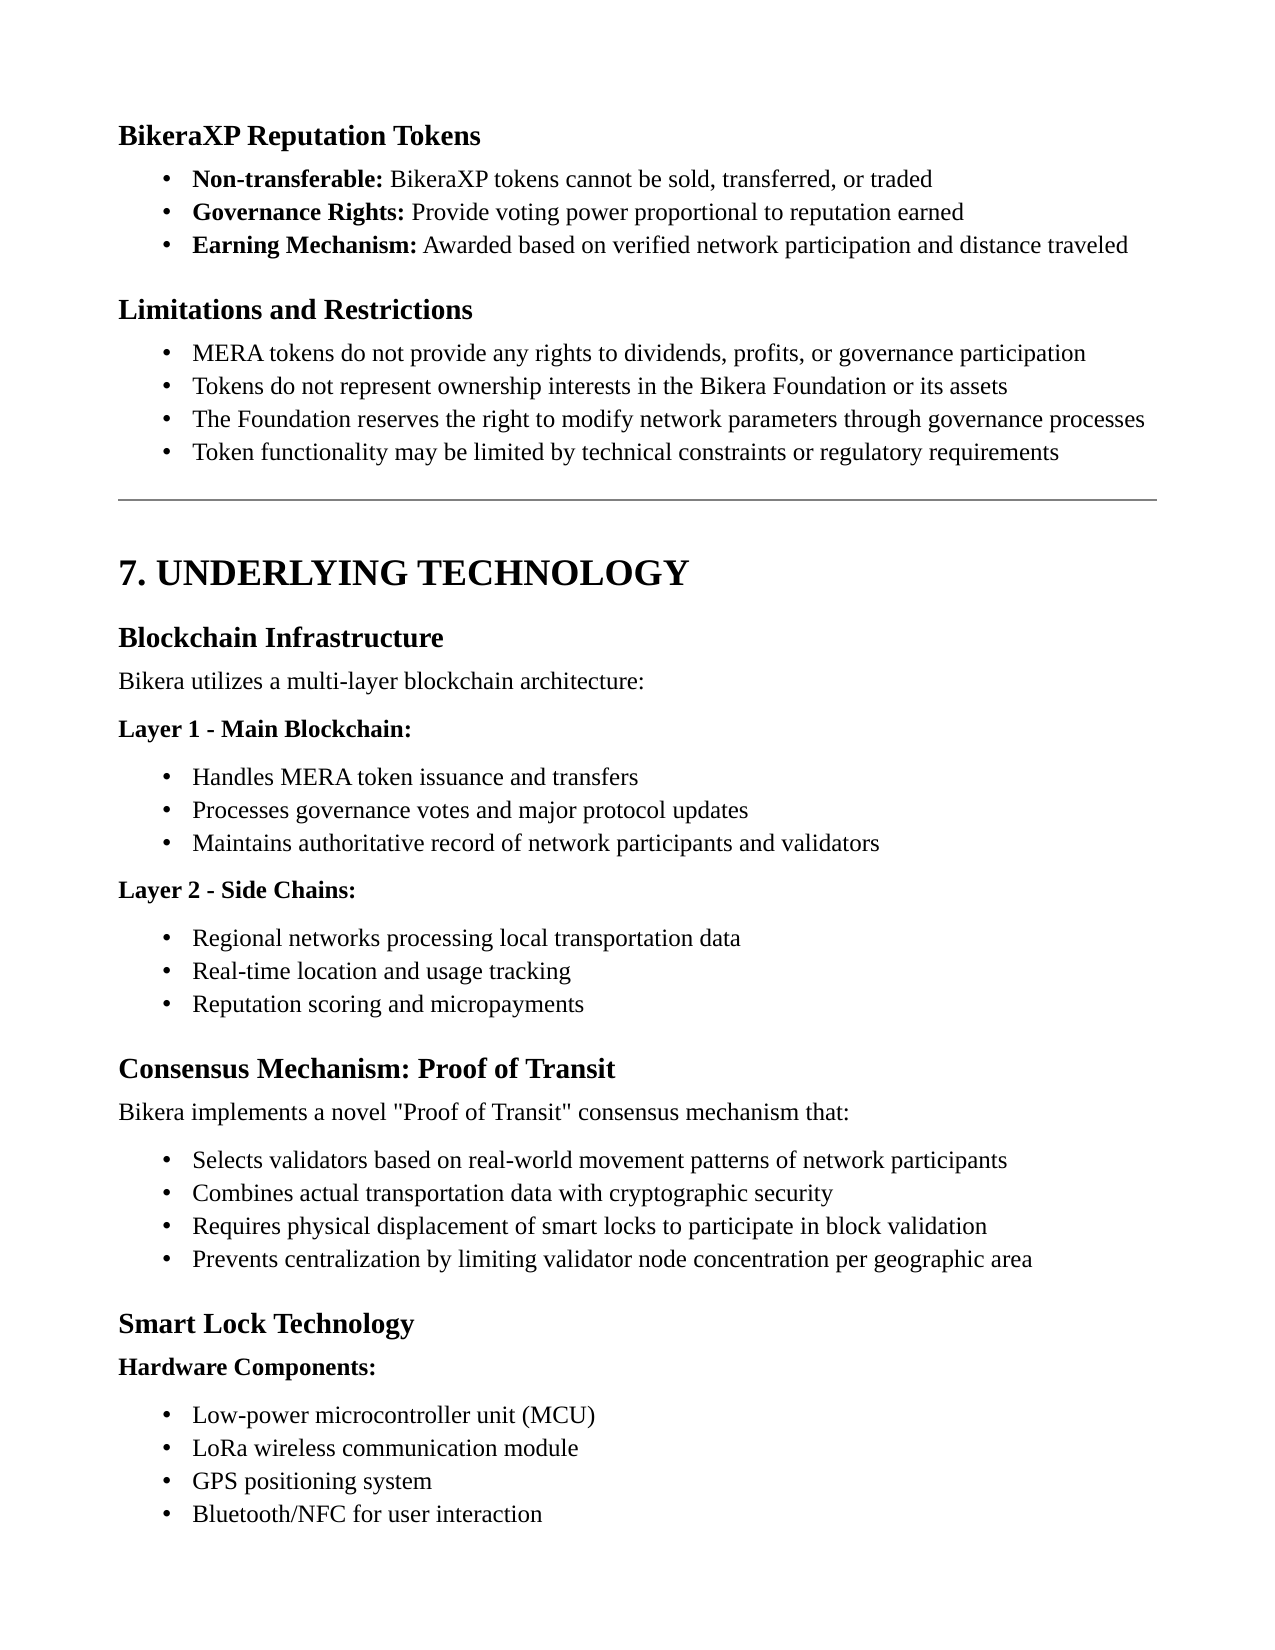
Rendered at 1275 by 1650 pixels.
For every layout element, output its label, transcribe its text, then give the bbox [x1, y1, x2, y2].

list Bluetooth/NFC for user interaction [162, 1499, 1157, 1527]
list Maintains authoritative record of network participants and validators [162, 828, 1157, 856]
text Bikera implements a novel "Proof of Transit" consensus mechanism that: [118, 1097, 1157, 1126]
list Handles MERA token issuance and transfers [162, 762, 1157, 790]
list Governance Rights: Provide voting power proportional to reputation earned [162, 197, 1157, 226]
list MERA tokens do not provide any rights to dividends, profits, or governance participation [162, 338, 1157, 367]
subtitle 7. UNDERLYING TECHNOLOGY [118, 550, 1157, 593]
list Regional networks processing local transportation data [162, 923, 1157, 952]
list Non-transferable: BikeraXP tokens cannot be sold, transferred, or traded [162, 164, 1157, 193]
subtitle Blockchain Infrastructure [118, 620, 1157, 654]
subtitle Limitations and Restrictions [118, 292, 1157, 326]
list Low-power microcontroller unit (MCU) [162, 1400, 1157, 1428]
list Earning Mechanism: Awarded based on verified network participation and distance traveled [162, 230, 1157, 259]
text Layer 1 - Main Blockchain: [118, 714, 1157, 743]
list Selects validators based on real-world movement patterns of network participants [162, 1145, 1157, 1173]
list Requires physical displacement of smart locks to participate in block validation [162, 1211, 1157, 1239]
list Token functionality may be limited by technical constraints or regulatory requirements [162, 437, 1157, 466]
list Prevents centralization by limiting validator node concentration per geographic area [162, 1244, 1157, 1273]
list Processes governance votes and major protocol updates [162, 795, 1157, 823]
subtitle Consensus Mechanism: Proof of Transit [118, 1051, 1157, 1085]
list The Foundation reserves the right to modify network parameters through governance processes [162, 404, 1157, 433]
text Hardware Components: [118, 1352, 1157, 1381]
list Tokens do not represent ownership interests in the Bikera Foundation or its assets [162, 371, 1157, 400]
list LoRa wireless communication module [162, 1433, 1157, 1461]
list Combines actual transportation data with cryptographic security [162, 1178, 1157, 1207]
list GPS positioning system [162, 1466, 1157, 1494]
text Bikera utilizes a multi-layer blockchain architecture: [118, 666, 1157, 695]
subtitle BikeraXP Reputation Tokens [118, 118, 1157, 152]
list Real-time location and usage tracking [162, 956, 1157, 985]
subtitle Smart Lock Technology [118, 1306, 1157, 1339]
text Layer 2 - Side Chains: [118, 875, 1157, 904]
list Reputation scoring and micropayments [162, 989, 1157, 1018]
